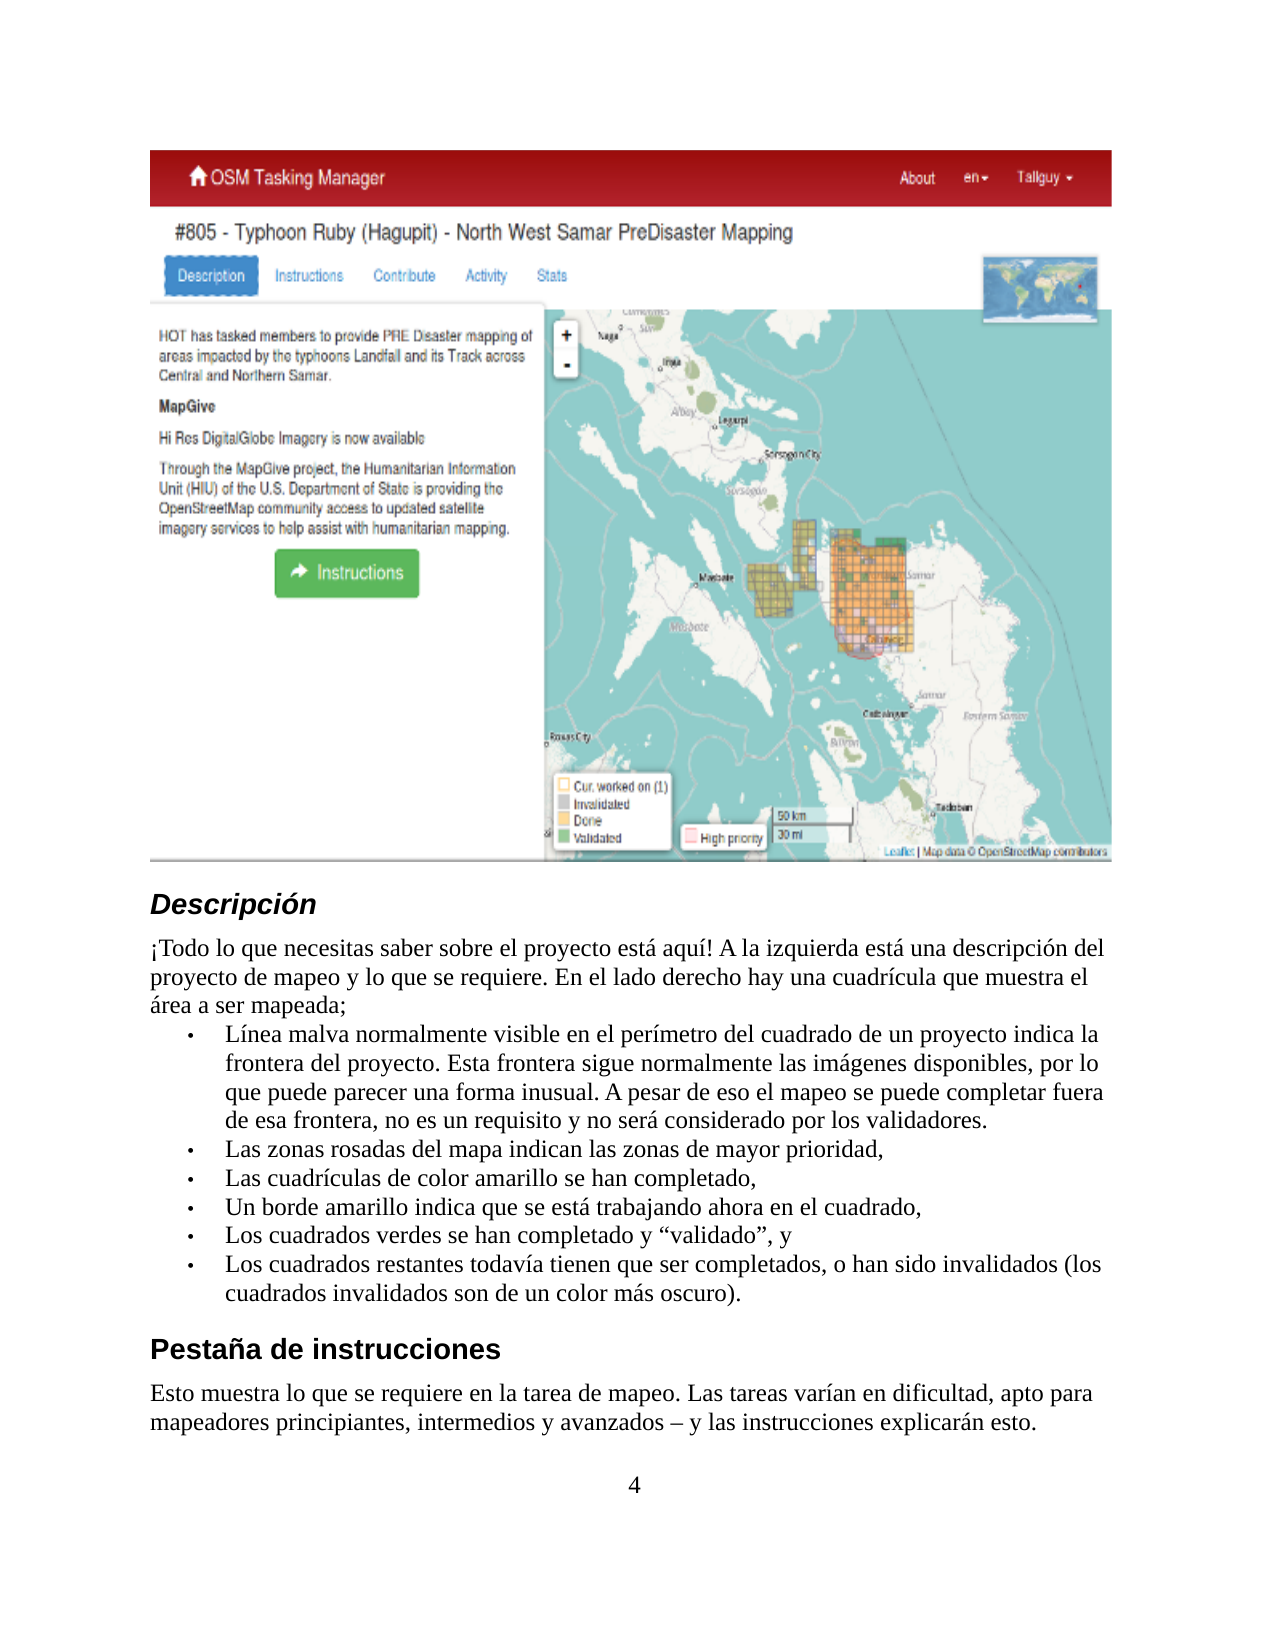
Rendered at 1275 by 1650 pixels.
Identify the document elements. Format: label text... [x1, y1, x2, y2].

list Las cuadrículas de color amarillo se han completado, [187, 1163, 1125, 1192]
text Esto muestra lo que se requiere en la tarea de mapeo. Las tareas varían en dificultad, apto para mapeadores principiantes, intermedios y avanzados – y las instrucciones explicarán esto. [150, 1378, 1125, 1435]
list Los cuadrados restantes todavía tienen que ser completados, o han sido invalidados (los cuadrados invalidados son de un color más oscuro). [187, 1249, 1125, 1307]
picture [150, 150, 1112, 862]
text ¡Todo lo que necesitas saber sobre el proyecto está aquí! A la izquierda está una descripción del proyecto de mapeo y lo que se requiere. En el lado derecho hay una cuadrícula que muestra el área a ser mapeada; [150, 933, 1125, 1019]
subtitle Pestaña de instrucciones [150, 1332, 1125, 1365]
list Un borde amarillo indica que se está trabajando ahora en el cuadrado, [187, 1192, 1125, 1221]
list Las zonas rosadas del mapa indican las zonas de mayor prioridad, [187, 1134, 1125, 1163]
list Los cuadrados verdes se han completado y “validado”, y [187, 1221, 1125, 1249]
subtitle Descripción [150, 887, 1125, 921]
list Línea malva normalmente visible en el perímetro del cuadrado de un proyecto indica la frontera del proyecto. Esta frontera sigue normalmente las imágenes disponibles, por lo que puede parecer una forma inusual. A pesar de eso el mapeo se puede completar fuera de esa frontera, no es un requisito y no será considerado por los validadores. [187, 1019, 1125, 1134]
